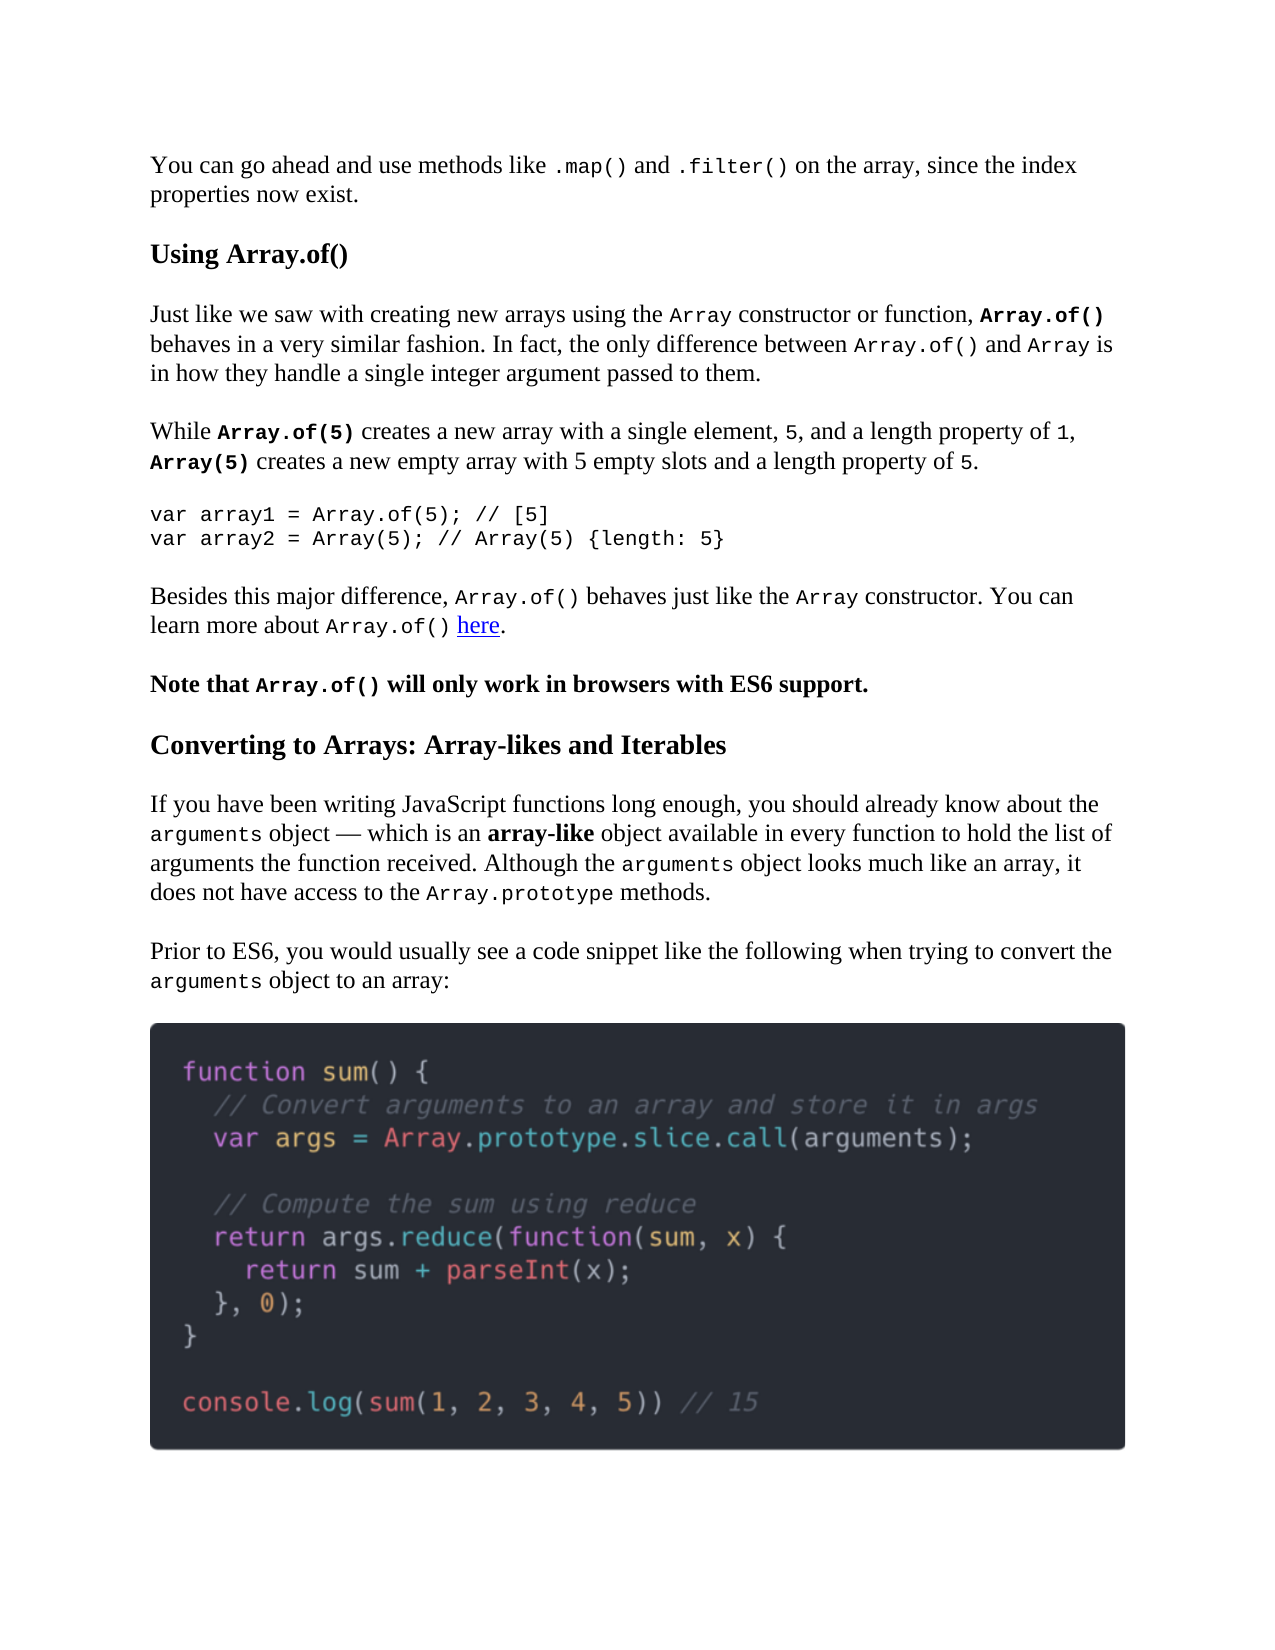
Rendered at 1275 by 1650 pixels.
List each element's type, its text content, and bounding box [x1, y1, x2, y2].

text You can go ahead and use methods like .map() and .filter() on the array, since the index properties now exist. [150, 150, 1125, 208]
text Besides this major difference, Array.of() behaves just like the Array constructor. You can learn more about Array.of() here. [150, 581, 1125, 640]
text Note that Array.of() will only work in browsers with ES6 support. [150, 669, 1125, 699]
subtitle Converting to Arrays: Array-likes and Iterables [150, 728, 1125, 760]
text var array2 = Array(5); // Array(5) {length: 5} [150, 528, 1125, 552]
picture [150, 1023, 1125, 1451]
subtitle Using Array.of() [150, 237, 1125, 270]
text If you have been writing JavaScript functions long enough, you should already know about the arguments object — which is an array-like object available in every function to hold the list of arguments the function received. Although the arguments object looks much like an array, it does not have access to the Array.prototype methods. [150, 789, 1125, 907]
text var array1 = Array.of(5); // [5] [150, 504, 1125, 528]
text While Array.of(5) creates a new array with a single element, 5, and a length property of 1, Array(5) creates a new empty array with 5 empty slots and a length property of 5. [150, 416, 1125, 475]
text Just like we saw with creating new arrays using the Array constructor or function, Array.of() behaves in a very similar fashion. In fact, the only difference between Array.of() and Array is in how they handle a single integer argument passed to them. [150, 299, 1125, 387]
text Prior to ES6, you would usually see a code snippet like the following when trying to convert the arguments object to an array: [150, 936, 1125, 994]
